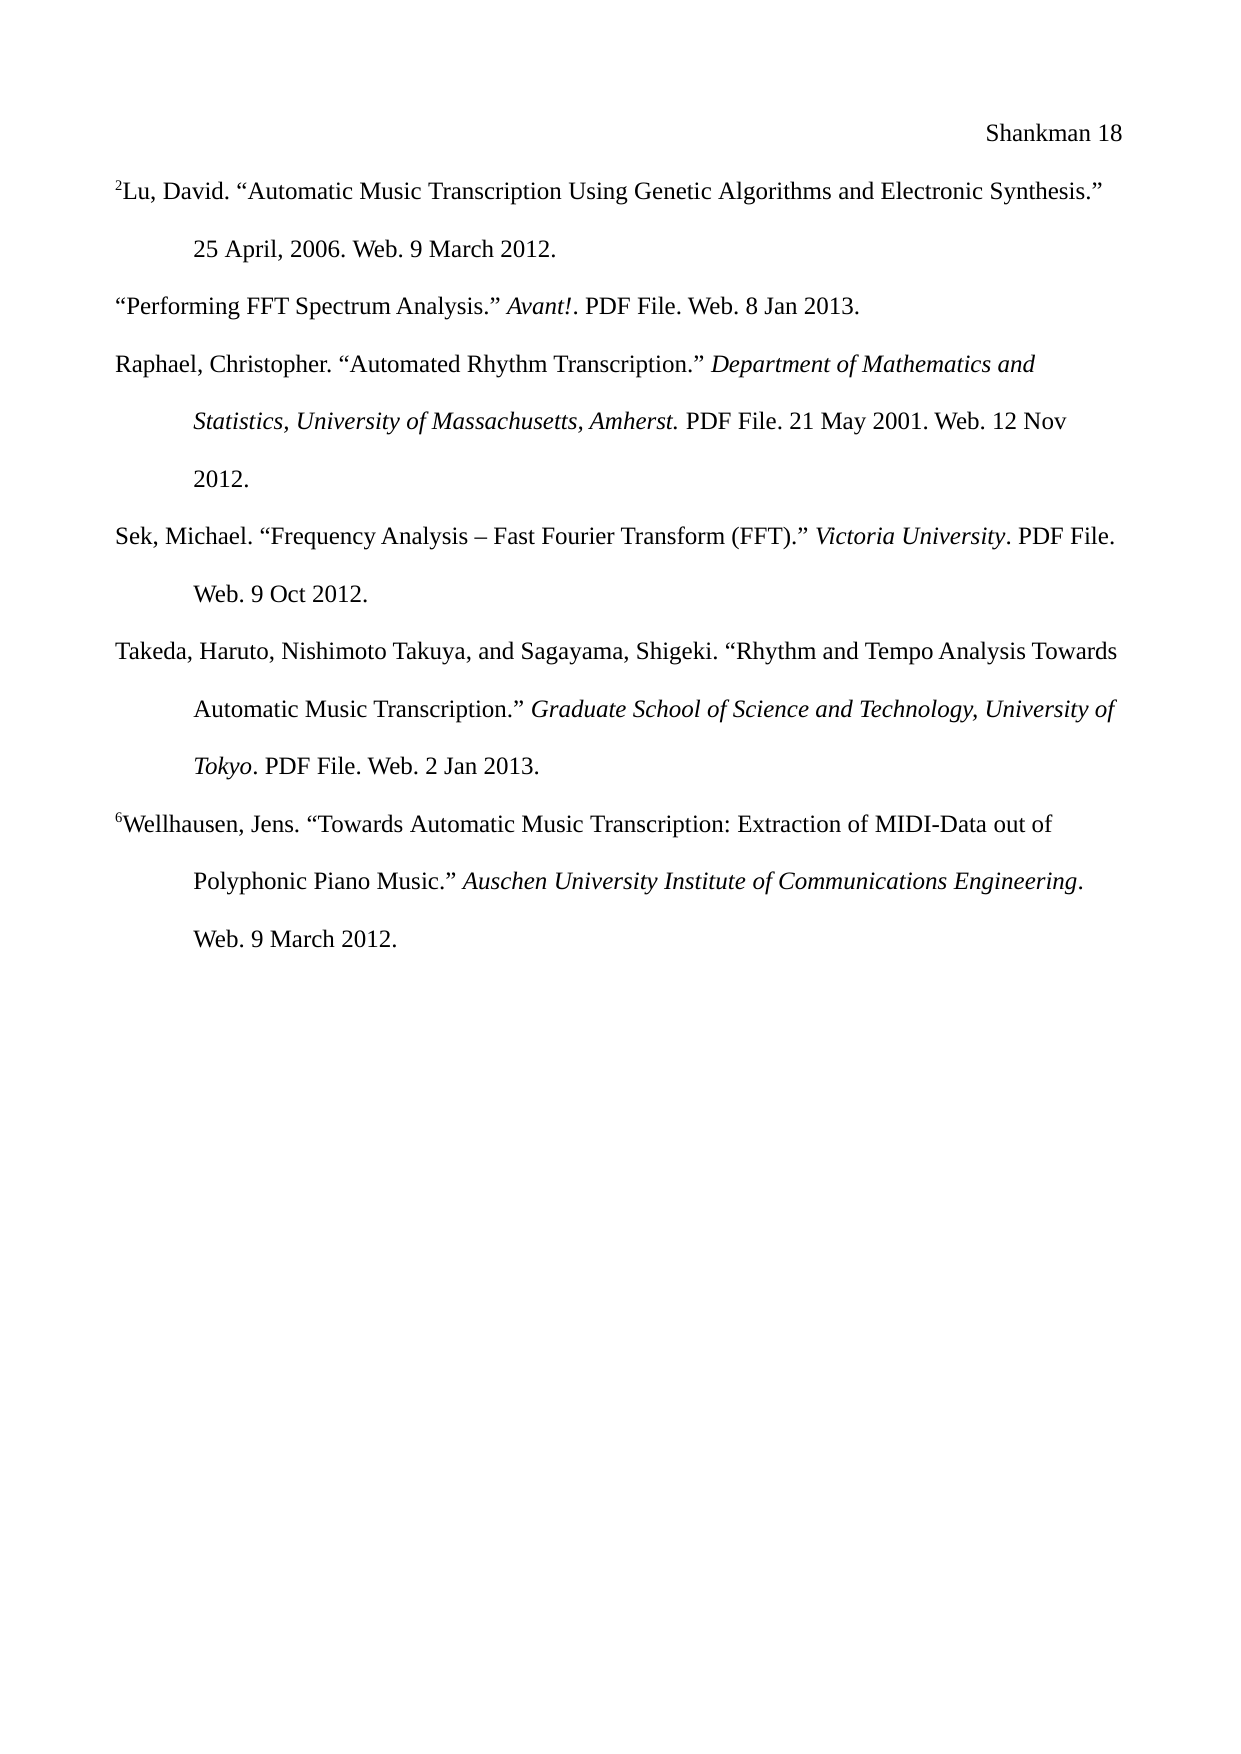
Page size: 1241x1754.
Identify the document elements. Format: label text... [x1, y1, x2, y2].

text “Performing FFT Spectrum Analysis.” Avant!. PDF File. Web. 8 Jan 2013. [115, 291, 1122, 320]
text Raphael, Christopher. “Automated Rhythm Transcription.” Department of Mathematics and Statistics, University of Massachusetts, Amherst. PDF File. 21 May 2001. Web. 12 Nov 2012. [115, 349, 1122, 493]
text Takeda, Haruto, Nishimoto Takuya, and Sagayama, Shigeki. “Rhythm and Tempo Analysis Towards Automatic Music Transcription.” Graduate School of Science and Technology, University of Tokyo. PDF File. Web. 2 Jan 2013. [115, 636, 1122, 780]
text 6Wellhausen, Jens. “Towards Automatic Music Transcription: Extraction of MIDI-Data out of Polyphonic Piano Music.” Auschen University Institute of Communications Engineering. Web. 9 March 2012. [115, 809, 1122, 953]
text 2Lu, David. “Automatic Music Transcription Using Genetic Algorithms and Electronic Synthesis.” 25 April, 2006. Web. 9 March 2012. [115, 176, 1122, 263]
text Sek, Michael. “Frequency Analysis – Fast Fourier Transform (FFT).” Victoria University. PDF File. Web. 9 Oct 2012. [115, 521, 1122, 608]
